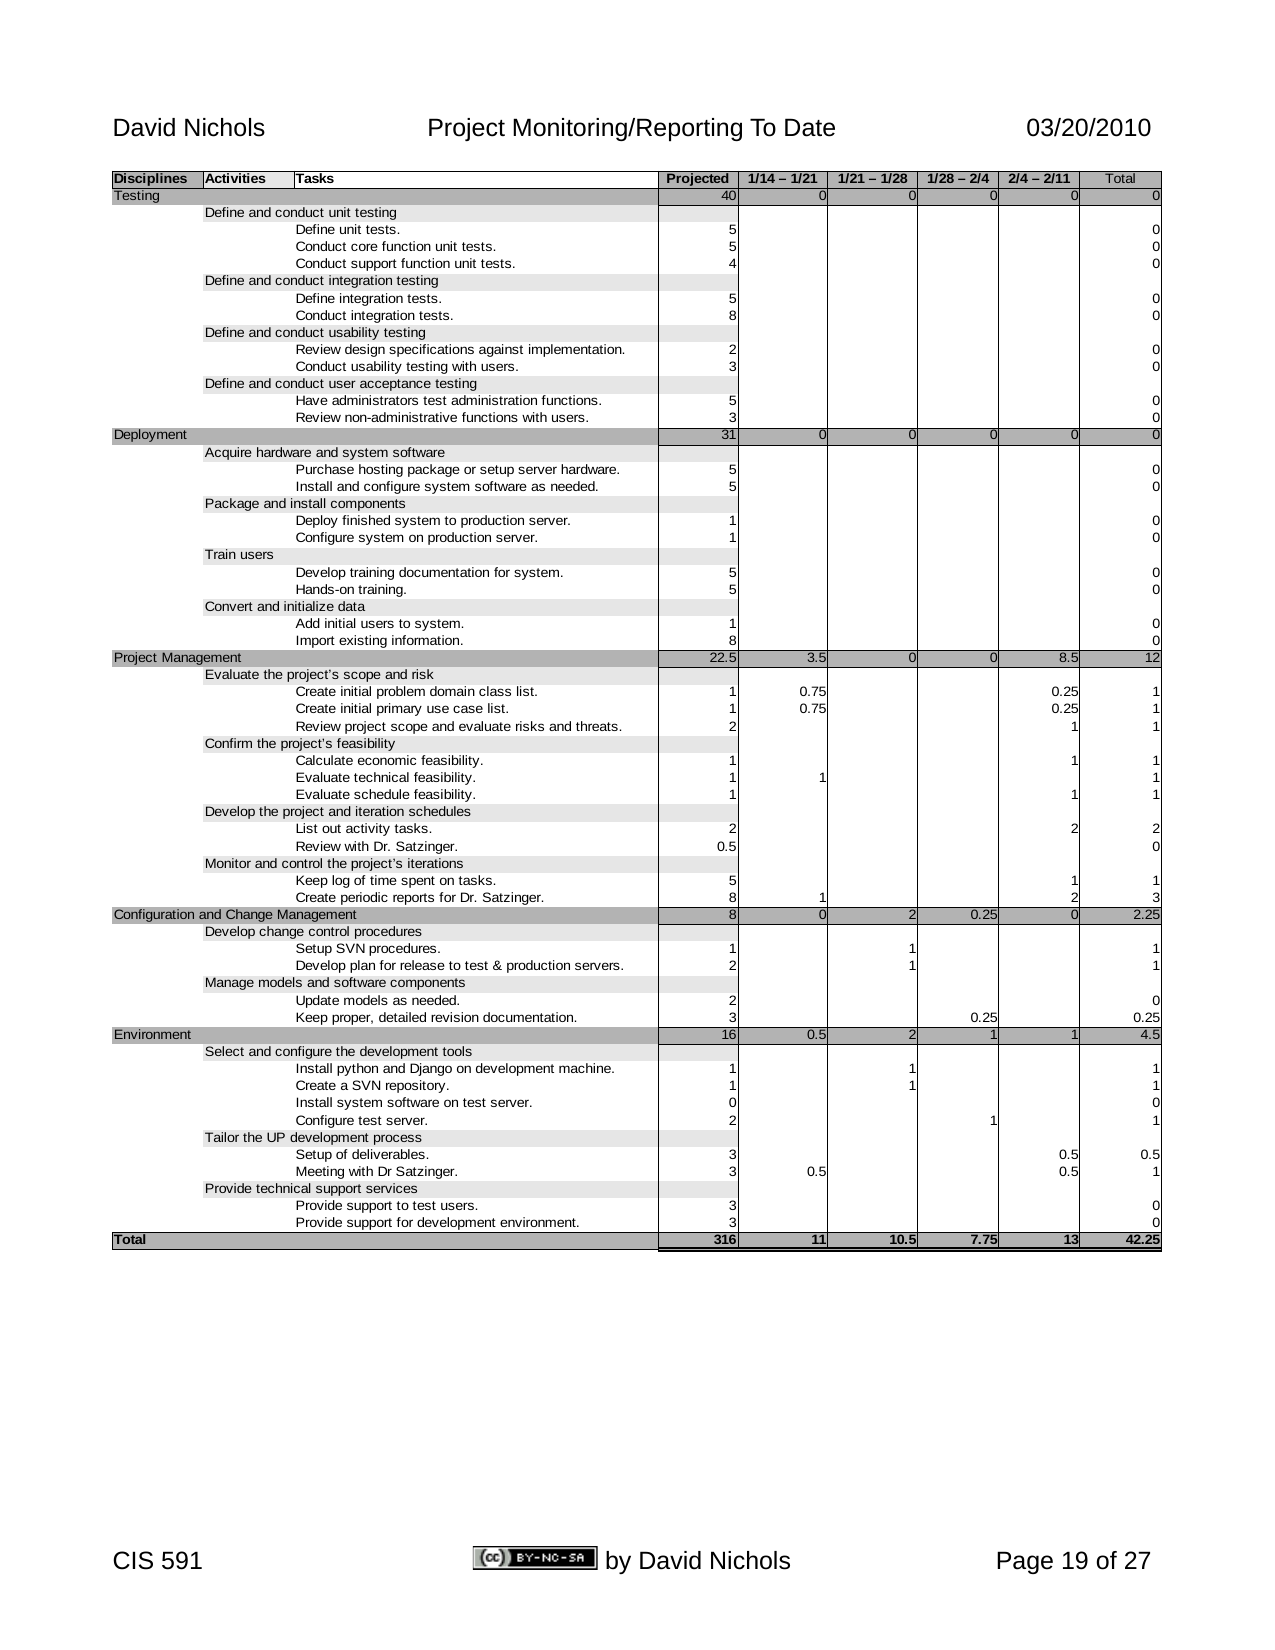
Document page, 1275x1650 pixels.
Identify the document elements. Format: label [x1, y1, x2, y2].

picture [472, 1546, 598, 1570]
